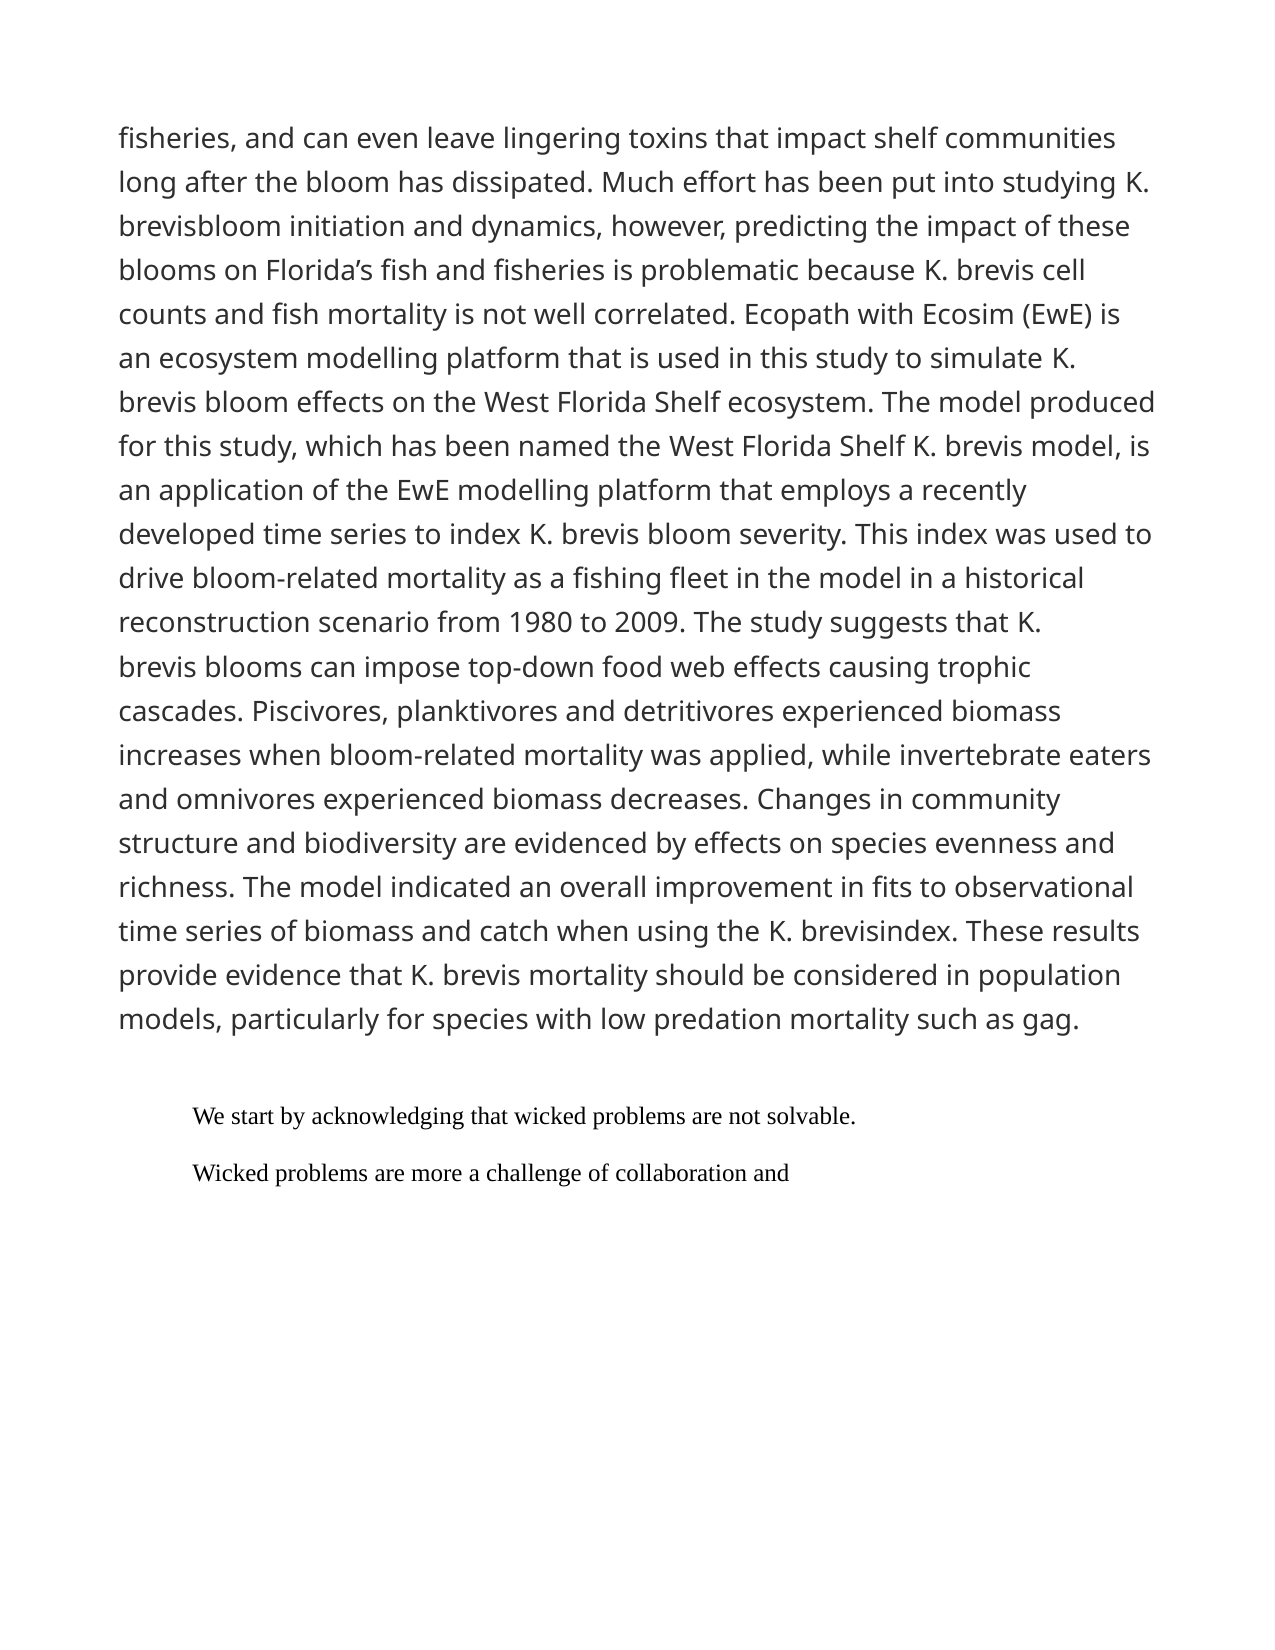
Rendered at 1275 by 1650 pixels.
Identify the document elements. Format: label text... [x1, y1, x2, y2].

text fisheries, and can even leave lingering toxins that impact shelf communities long after the bloom has dissipated. Much effort has been put into studying K. brevisbloom initiation and dynamics, however, predicting the impact of these blooms on Florida’s fish and fisheries is problematic because K. brevis cell counts and fish mortality is not well correlated. Ecopath with Ecosim (EwE) is an ecosystem modelling platform that is used in this study to simulate K. brevis bloom effects on the West Florida Shelf ecosystem. The model produced for this study, which has been named the West Florida Shelf K. brevis model, is an application of the EwE modelling platform that employs a recently developed time series to index K. brevis bloom severity. This index was used to drive bloom-related mortality as a fishing fleet in the model in a historical reconstruction scenario from 1980 to 2009. The study suggests that K. brevis blooms can impose top-down food web effects causing trophic cascades. Piscivores, planktivores and detritivores experienced biomass increases when bloom-related mortality was applied, while invertebrate eaters and omnivores experienced biomass decreases. Changes in community structure and biodiversity are evidenced by effects on species evenness and richness. The model indicated an overall improvement in fits to observational time series of biomass and catch when using the K. brevisindex. These results provide evidence that K. brevis mortality should be considered in population models, particularly for species with low predation mortality such as gag. [118, 118, 1157, 1038]
text We start by acknowledging that wicked problems are not solvable. [118, 1101, 1157, 1130]
text Wicked problems are more a challenge of collaboration and [118, 1158, 1157, 1187]
